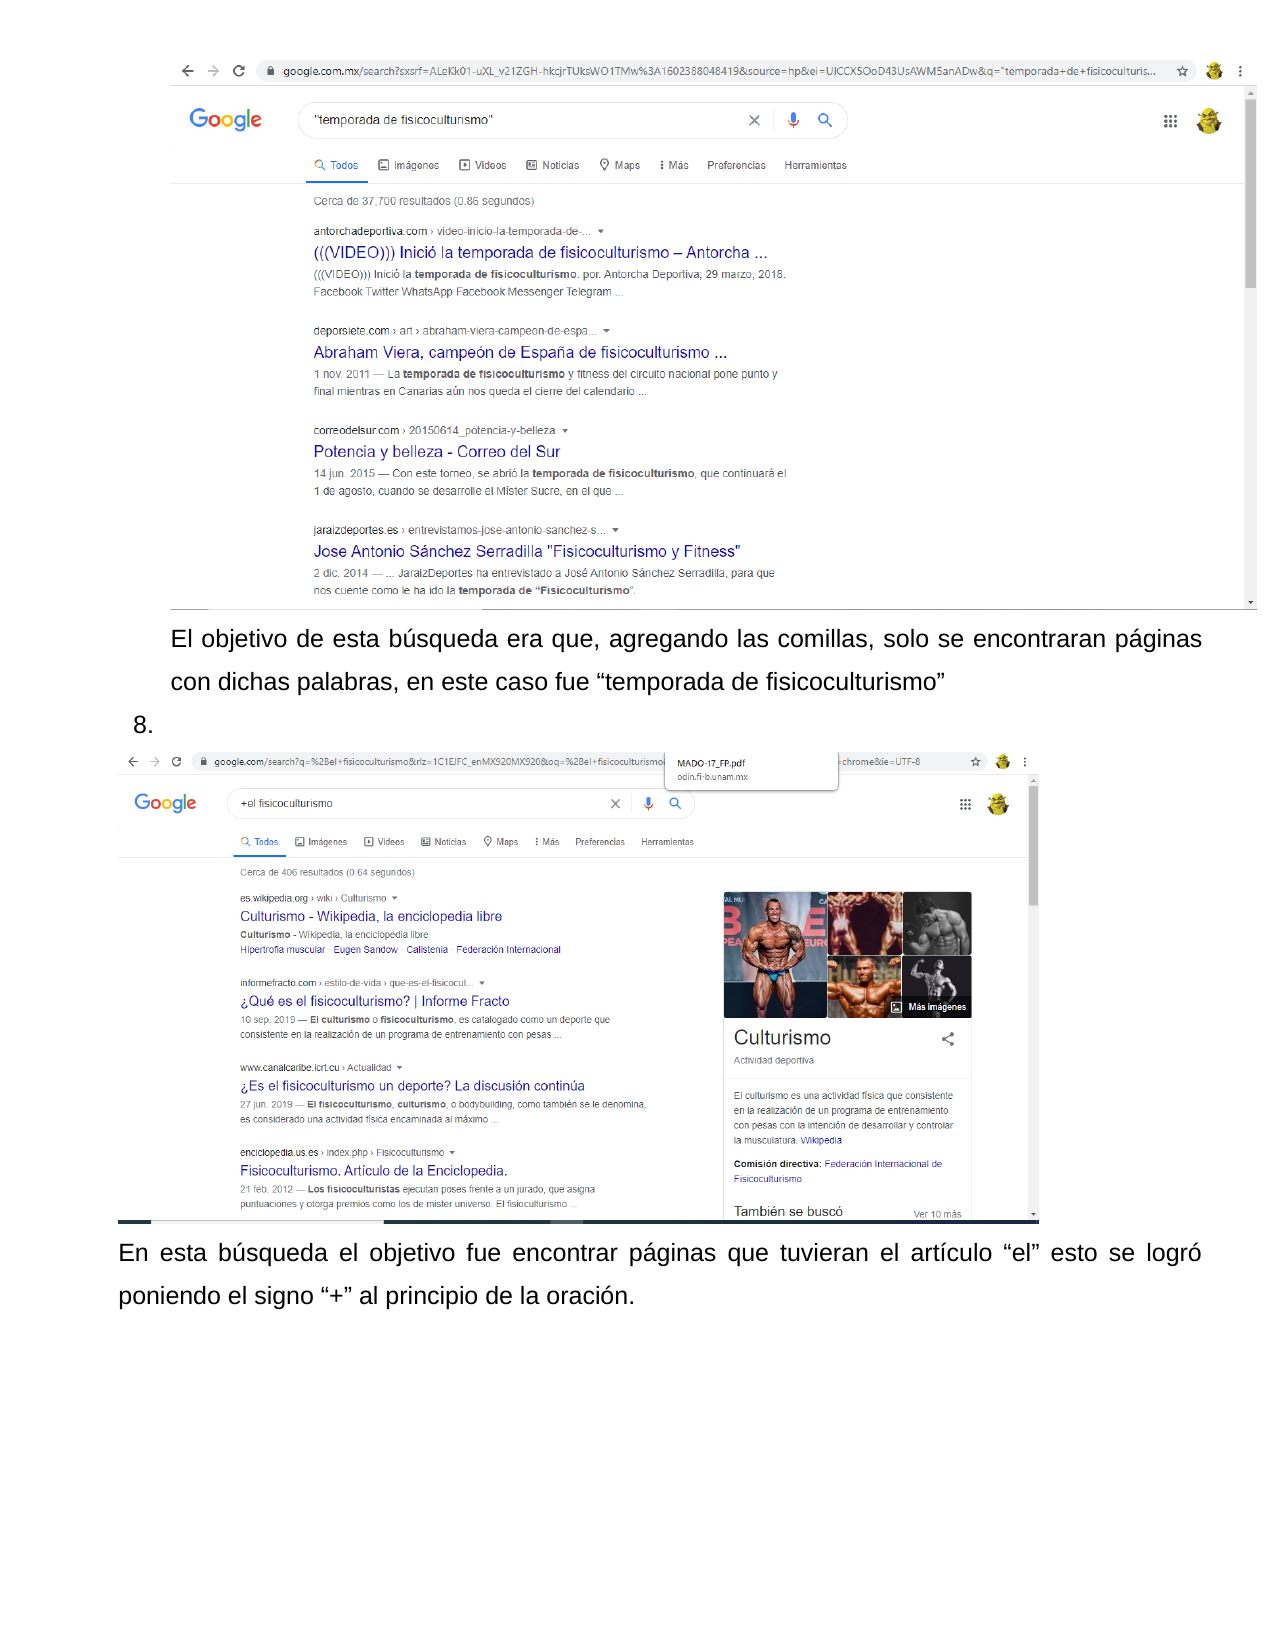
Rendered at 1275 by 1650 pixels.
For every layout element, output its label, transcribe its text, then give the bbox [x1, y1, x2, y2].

text El objetivo de esta búsqueda era que, agregando las comillas, solo se encontraran páginas con dichas palabras, en este caso fue “temporada de fisicoculturismo” [170, 623, 1205, 695]
text En esta búsqueda el objetivo fue encontrar páginas que tuvieran el artículo “el” esto se logró poniendo el signo “+” al principio de la oración. [118, 1238, 1205, 1309]
